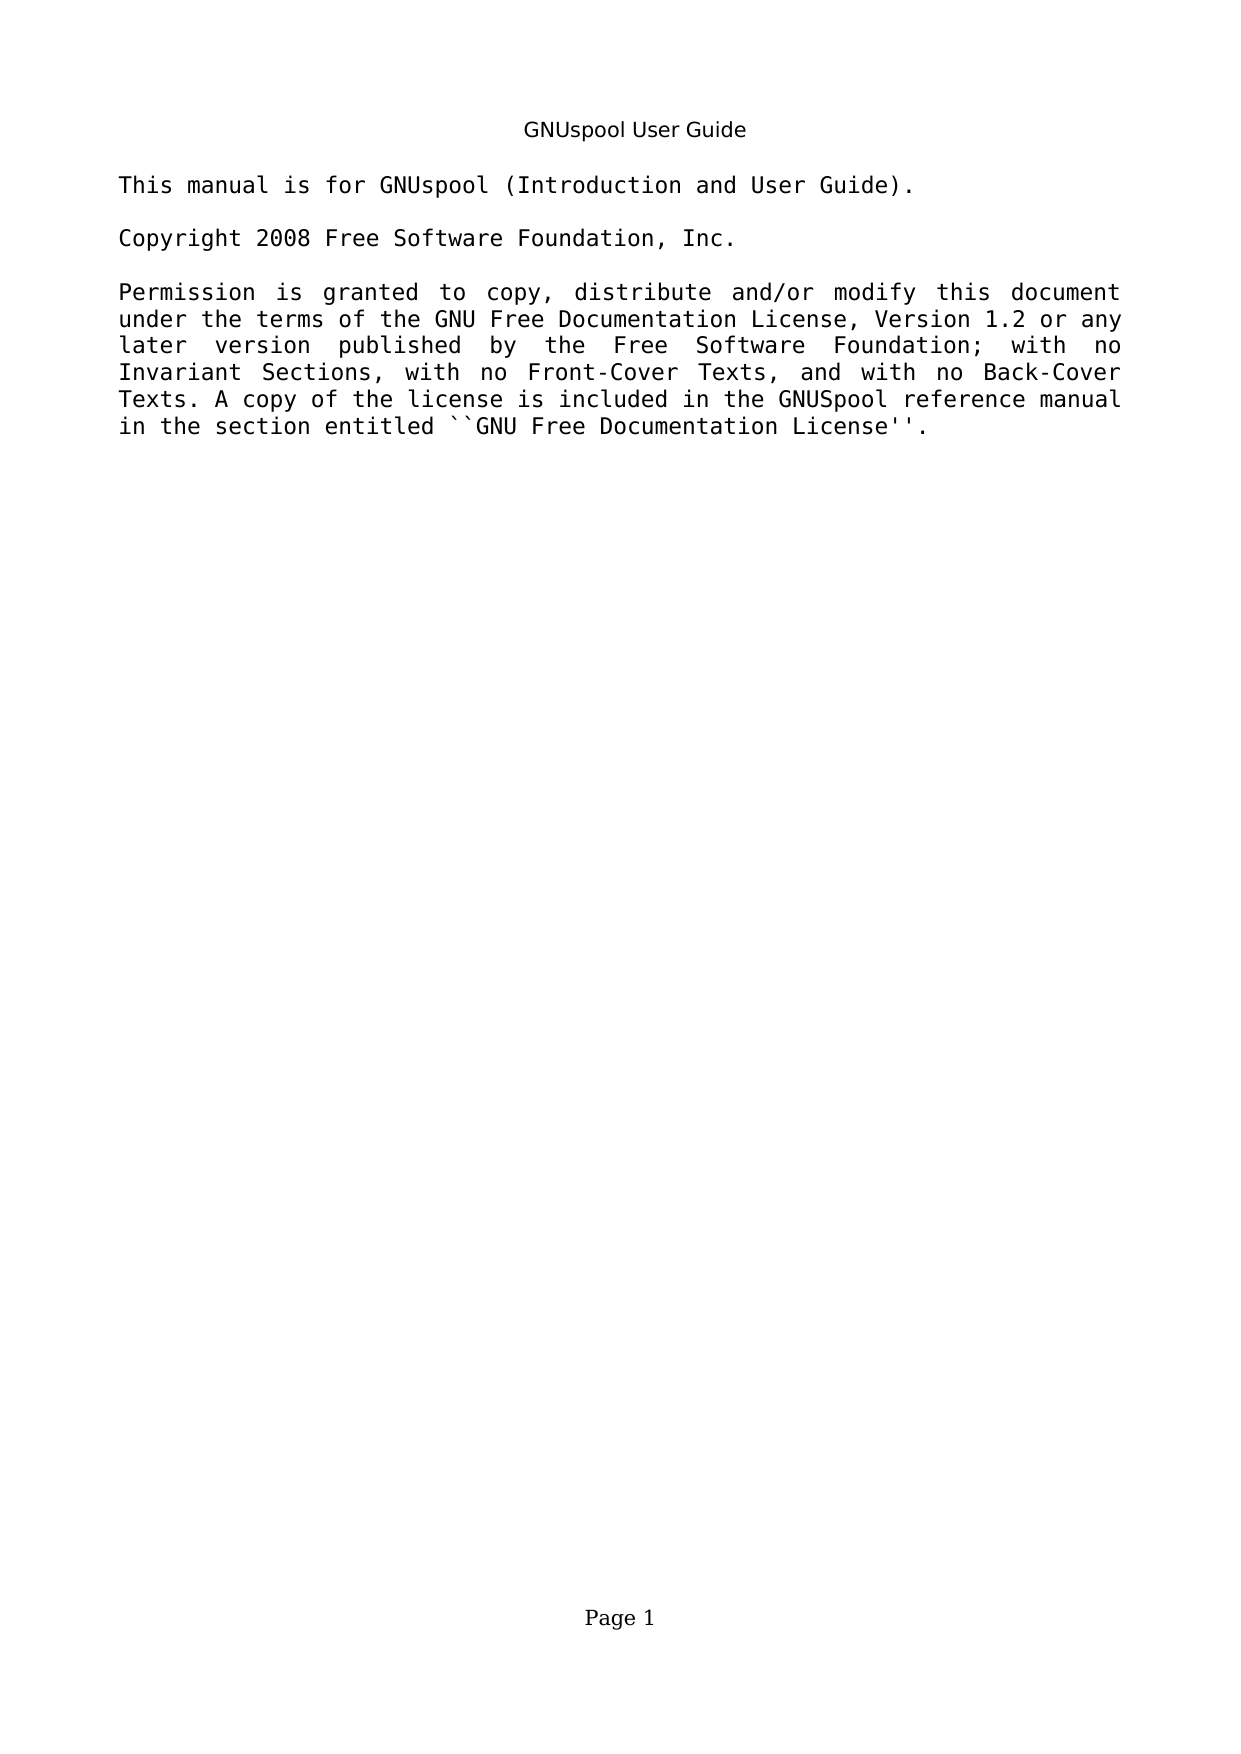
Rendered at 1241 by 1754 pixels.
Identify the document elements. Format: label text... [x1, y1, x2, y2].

text This manual is for GNUspool (Introduction and User Guide). Copyright 2008 Free Software Foundation, Inc. Permission is granted to copy, distribute and/or modify this document under the terms of the GNU Free Documentation License, Version 1.2 or any later version published by the Free Software Foundation; with no Invariant Sections, with no Front-Cover Texts, and with no Back-Cover Texts. A copy of the license is included in the GNUSpool reference manual in the section entitled ``GNU Free Documentation License''. [118, 172, 1122, 439]
